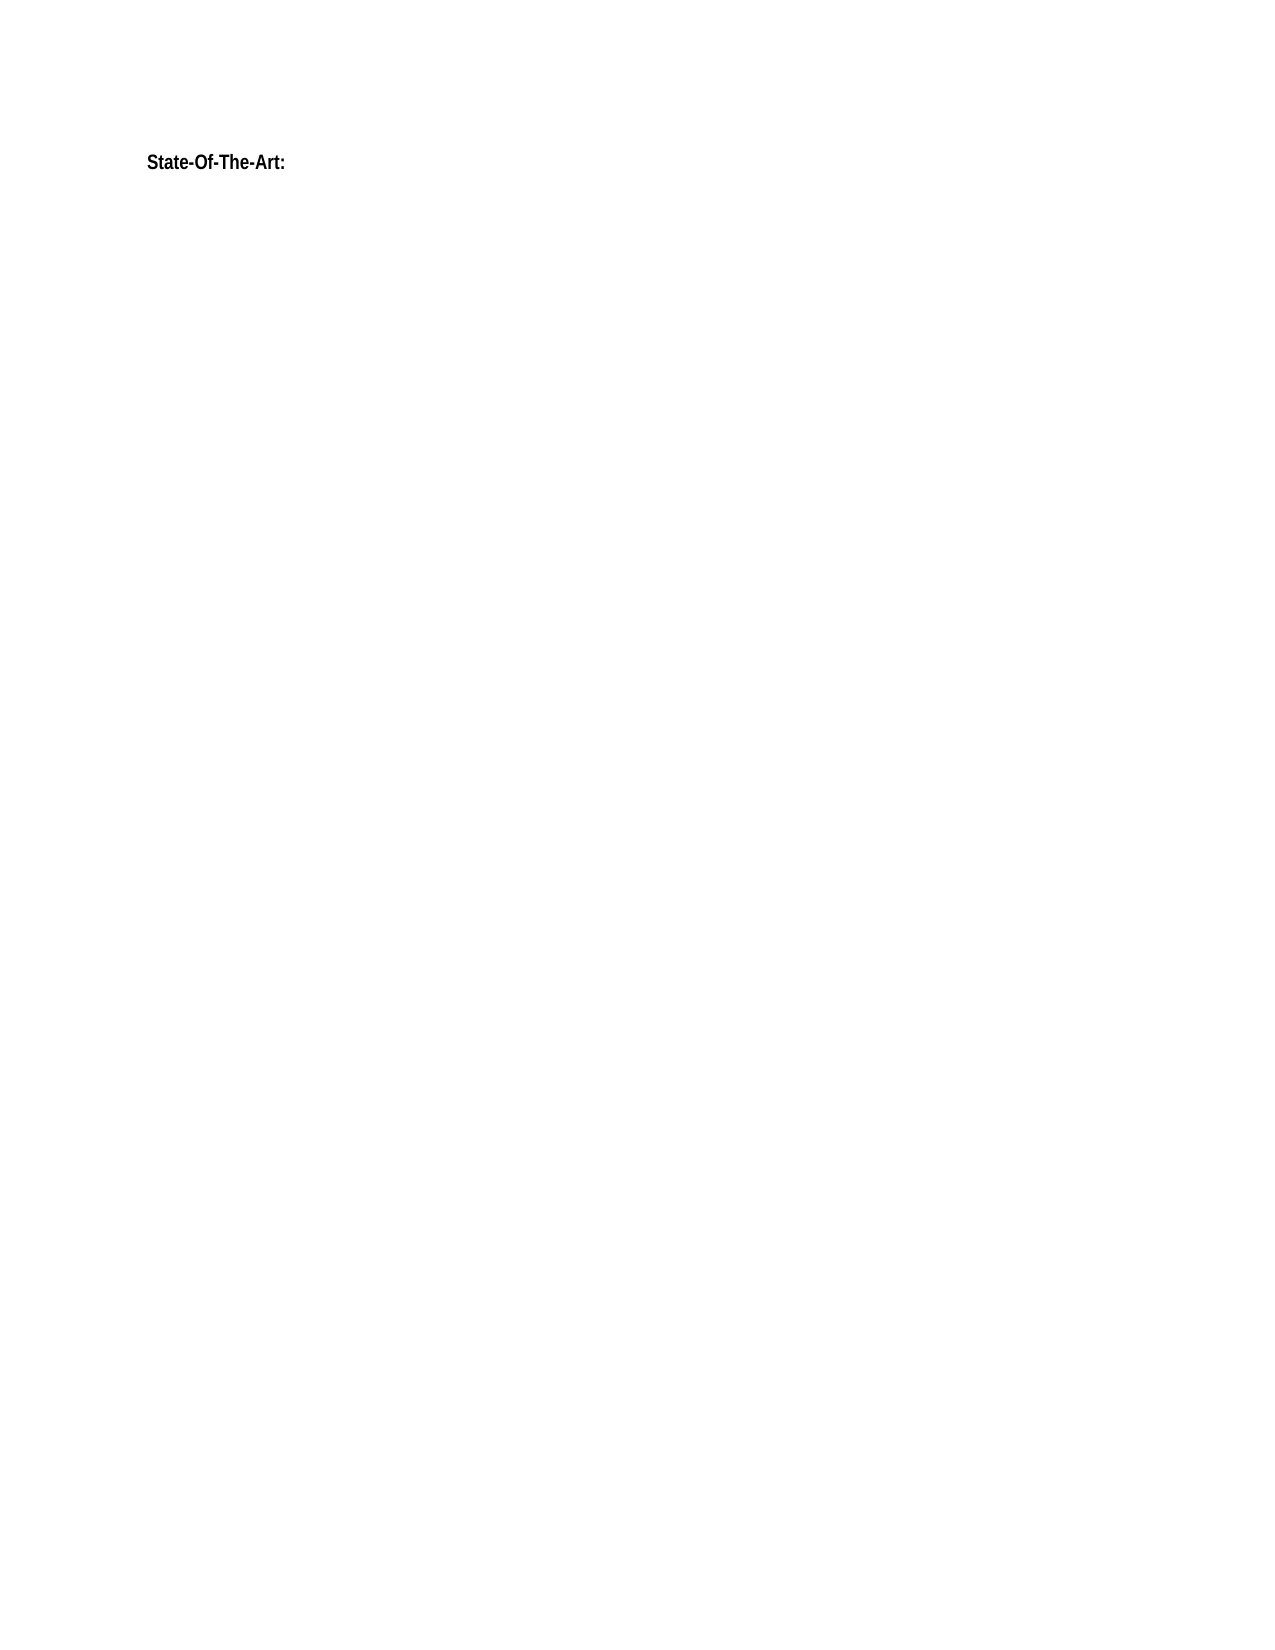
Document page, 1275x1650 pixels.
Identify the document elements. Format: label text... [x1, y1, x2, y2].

subtitle State-Of-The-Art: [147, 150, 1125, 174]
